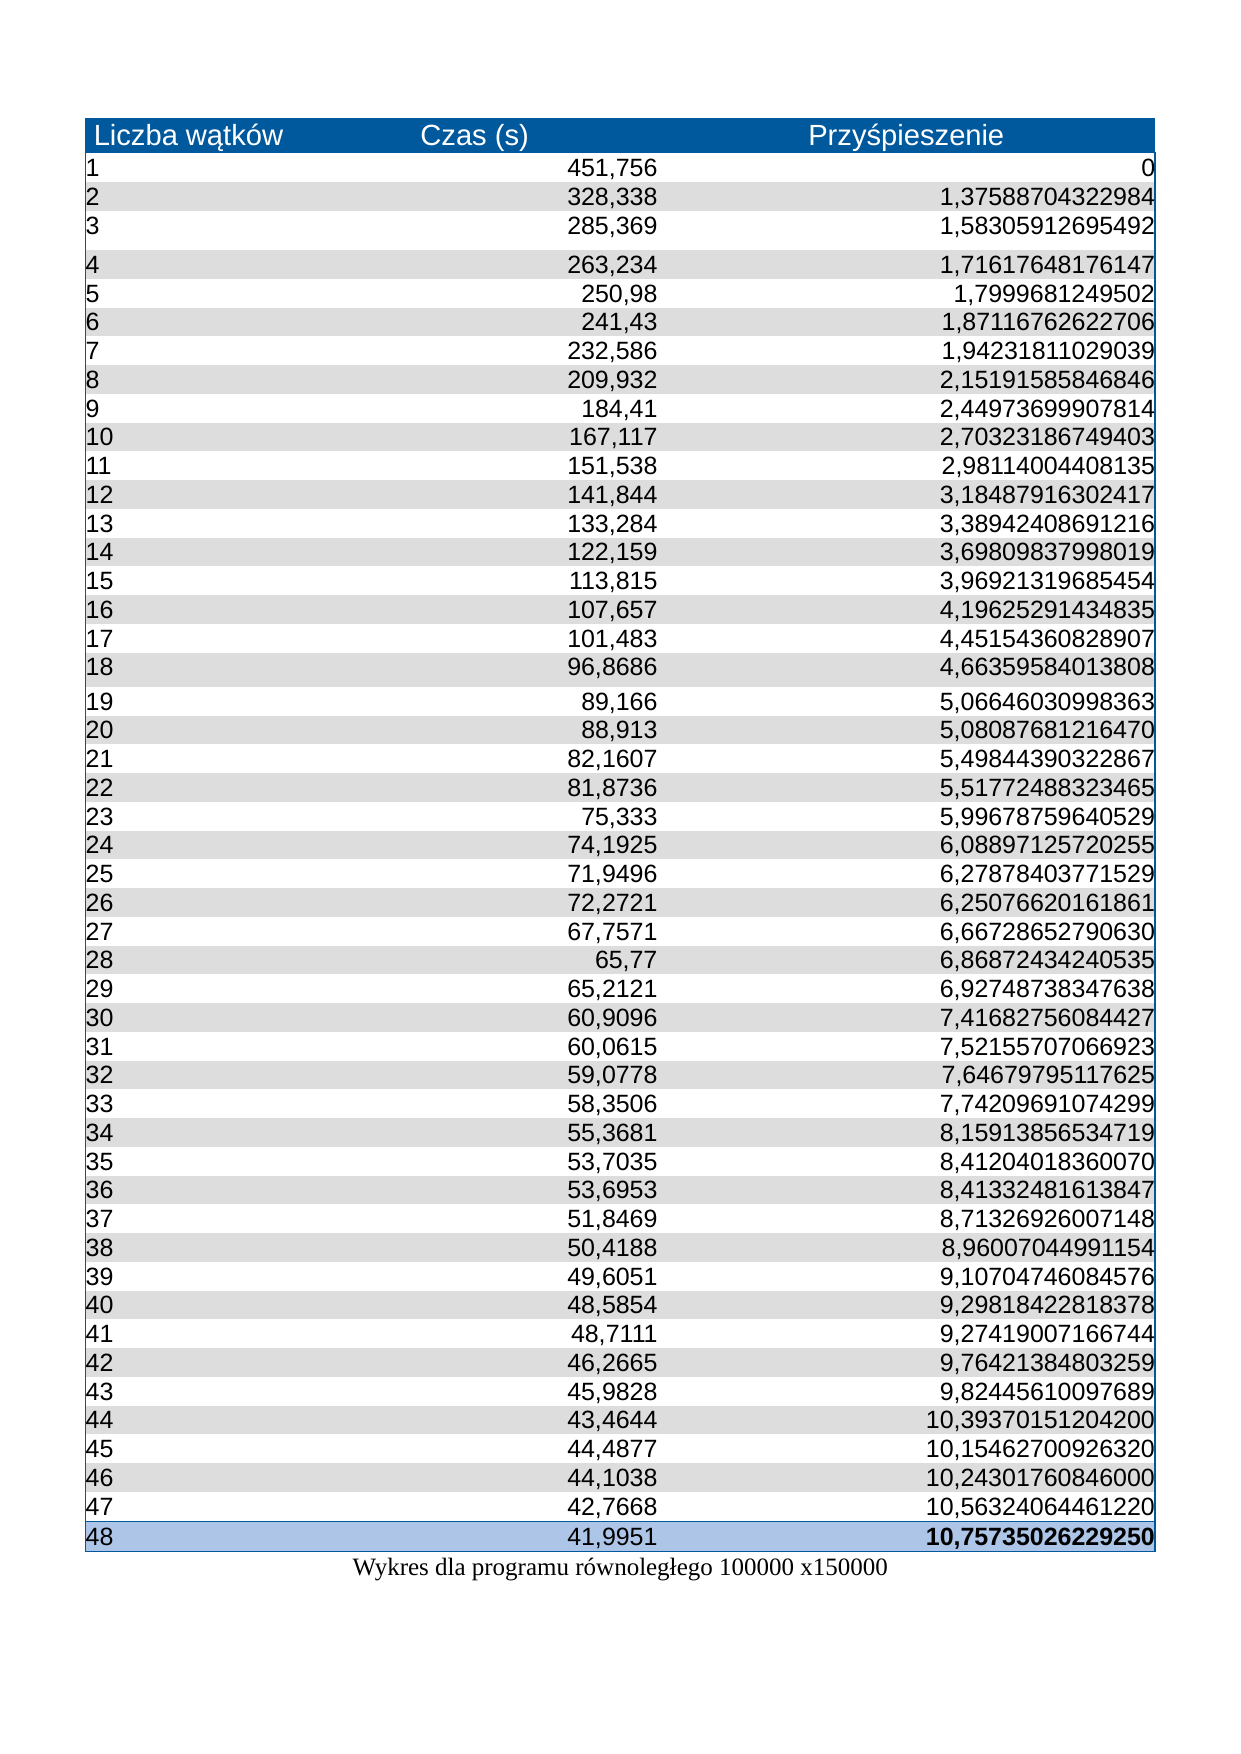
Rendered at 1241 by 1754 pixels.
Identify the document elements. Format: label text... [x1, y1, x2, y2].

table_cell 9,27419007166744 [657, 1319, 1154, 1348]
table_cell 9,76421384803259 [657, 1348, 1154, 1377]
table_cell 1 [1144, 160, 1152, 174]
table_cell 9,82445610097689 [657, 1377, 1154, 1406]
table_cell 2,44973699907814 [657, 394, 1154, 422]
table_cell 15 [86, 566, 291, 595]
table_cell 141,844 [291, 480, 657, 509]
table_header Liczba wątków [85, 118, 291, 152]
table_cell 53,7035 [291, 1147, 657, 1176]
table_cell 34 [86, 1118, 291, 1147]
table_cell 3 [86, 211, 291, 250]
table_cell 65,77 [291, 946, 657, 974]
table_cell 5,99678759640529 [657, 802, 1154, 831]
table_cell 8,71326926007148 [657, 1204, 1154, 1233]
table_cell 6,86872434240535 [657, 946, 1154, 974]
table_cell 122,159 [291, 538, 657, 566]
table_cell 39 [86, 1262, 291, 1291]
table_cell 5,51772488323465 [657, 773, 1154, 802]
table_cell 75,333 [291, 802, 657, 831]
table_cell 209,932 [291, 365, 657, 394]
table_cell 41 [86, 1319, 291, 1348]
table_cell 232,586 [291, 336, 657, 365]
table_cell 5,06646030998363 [657, 687, 1154, 716]
table_cell 67,7571 [291, 917, 657, 946]
table_cell 2,98114004408135 [657, 451, 1154, 480]
table_cell 6,27878403771529 [657, 859, 1154, 888]
table_cell 44,4877 [291, 1434, 657, 1463]
table_cell 10 [86, 423, 291, 451]
table_cell 23 [86, 802, 291, 831]
table_cell 31 [86, 1032, 291, 1061]
table_cell 241,43 [291, 308, 657, 336]
table_cell 1,7999681249502 [657, 279, 1154, 307]
table_cell 2,70323186749403 [657, 423, 1154, 451]
table_cell 1,37588704322984 [657, 182, 1154, 211]
table_cell 48 [86, 1522, 291, 1551]
table_cell 21 [86, 744, 291, 773]
table_cell 36 [86, 1176, 291, 1204]
table_cell 44,1038 [291, 1463, 657, 1492]
table_cell 8,15913856534719 [657, 1118, 1154, 1147]
table_cell 10,39370151204200 [657, 1406, 1154, 1434]
table_cell 88,913 [291, 716, 657, 744]
table_cell 65,2121 [291, 974, 657, 1003]
table_cell 16 [86, 595, 291, 624]
table_cell 46,2665 [291, 1348, 657, 1377]
table_cell 8 [86, 365, 291, 394]
table_cell 285,369 [291, 211, 657, 250]
table_cell 113,815 [291, 566, 657, 595]
table_cell 43 [86, 1377, 291, 1406]
table_cell 96,8686 [291, 653, 657, 687]
table_cell 24 [86, 831, 291, 859]
table_cell 33 [86, 1089, 291, 1118]
table_cell 25 [86, 859, 291, 888]
table_cell 45 [86, 1434, 291, 1463]
table_cell 55,3681 [291, 1118, 657, 1147]
table_cell 4,66359584013808 [657, 653, 1154, 687]
table_cell 3,38942408691216 [657, 509, 1154, 537]
table_cell 32 [86, 1061, 291, 1089]
table_cell 9 [86, 394, 291, 422]
table_cell 3,96921319685454 [657, 566, 1154, 595]
table_cell 27 [86, 917, 291, 946]
table_cell 10,56324064461220 [657, 1492, 1154, 1521]
table_cell 2 [86, 182, 291, 211]
table_cell 6,25076620161861 [657, 888, 1154, 917]
table_cell 71,9496 [291, 859, 657, 888]
table_cell 8,41204018360070 [657, 1147, 1154, 1176]
table_cell 101,483 [291, 624, 657, 652]
table_cell 5 [86, 279, 291, 307]
table_cell 45,9828 [291, 1377, 657, 1406]
table_cell 151,538 [291, 451, 657, 480]
table_cell 19 [86, 687, 291, 716]
table_cell 49,6051 [291, 1262, 657, 1291]
table_cell 1 [86, 153, 291, 182]
table_cell 89,166 [291, 687, 657, 716]
table_header Czas (s) [291, 118, 657, 152]
table_cell 8,41332481613847 [657, 1176, 1154, 1204]
table_cell 20 [86, 716, 291, 744]
table_cell 184,41 [291, 394, 657, 422]
table_cell 11 [86, 451, 291, 480]
table_cell 1 [657, 153, 1154, 182]
table_cell 42 [86, 1348, 291, 1377]
table_cell 263,234 [291, 250, 657, 279]
table_cell 30 [86, 1003, 291, 1032]
table_cell 13 [86, 509, 291, 537]
table_cell 48,5854 [291, 1291, 657, 1319]
table_cell 51,8469 [291, 1204, 657, 1233]
table_cell 18 [86, 653, 291, 687]
table_cell 38 [86, 1233, 291, 1262]
table_cell 5,08087681216470 [657, 716, 1154, 744]
table_cell 6,92748738347638 [657, 974, 1154, 1003]
table_cell 40 [86, 1291, 291, 1319]
table_cell 2,15191585846846 [657, 365, 1154, 394]
table_cell 26 [86, 888, 291, 917]
table_cell 82,1607 [291, 744, 657, 773]
table_cell 22 [86, 773, 291, 802]
table_cell 7,41682756084427 [657, 1003, 1154, 1032]
table_cell 28 [86, 946, 291, 974]
table_cell 10,24301760846000 [657, 1463, 1154, 1492]
table_cell 48,7111 [291, 1319, 657, 1348]
table_cell 46 [86, 1463, 291, 1492]
table_cell 167,117 [291, 423, 657, 451]
text Wykres dla programu równoległego 100000 x150000 [118, 1552, 1122, 1581]
table_cell 250,98 [291, 279, 657, 307]
table_cell 9,29818422818378 [657, 1291, 1154, 1319]
table_cell 6 [86, 308, 291, 336]
table_cell 3,69809837998019 [657, 538, 1154, 566]
table_cell 58,3506 [291, 1089, 657, 1118]
table_cell 1,58305912695492 [657, 211, 1154, 250]
table_cell 72,2721 [291, 888, 657, 917]
table_cell 53,6953 [291, 1176, 657, 1204]
table_cell 35 [86, 1147, 291, 1176]
table_cell 29 [86, 974, 291, 1003]
table_cell 50,4188 [291, 1233, 657, 1262]
table_cell 7,64679795117625 [657, 1061, 1154, 1089]
table_cell 10,75735026229250 [657, 1522, 1154, 1551]
table_cell 1,71617648176147 [657, 250, 1154, 279]
table_cell 42,7668 [291, 1492, 657, 1521]
table_cell 10,15462700926320 [657, 1434, 1154, 1463]
table_cell 4,45154360828907 [657, 624, 1154, 652]
table_cell 12 [86, 480, 291, 509]
table_cell 107,657 [291, 595, 657, 624]
table_cell 43,4644 [291, 1406, 657, 1434]
table_cell 44 [86, 1406, 291, 1434]
table_cell 4 [86, 250, 291, 279]
table_cell 4,19625291434835 [657, 595, 1154, 624]
table_cell 37 [86, 1204, 291, 1233]
table_cell 60,9096 [291, 1003, 657, 1032]
table_cell 60,0615 [291, 1032, 657, 1061]
table_cell 6,66728652790630 [657, 917, 1154, 946]
table_cell 1,94231811029039 [657, 336, 1154, 365]
table_cell 6,08897125720255 [657, 831, 1154, 859]
table_cell 9,10704746084576 [657, 1262, 1154, 1291]
table_cell 451,756 [291, 153, 657, 182]
table_cell 133,284 [291, 509, 657, 537]
table_cell 7,52155707066923 [657, 1032, 1154, 1061]
table_cell 1,87116762622706 [657, 308, 1154, 336]
table_cell 8,96007044991154 [657, 1233, 1154, 1262]
table_cell 59,0778 [291, 1061, 657, 1089]
table_header Przyśpieszenie [657, 118, 1155, 152]
table_cell 47 [86, 1492, 291, 1521]
table_cell 7 [86, 336, 291, 365]
table_cell 5,49844390322867 [657, 744, 1154, 773]
table_cell 7,74209691074299 [657, 1089, 1154, 1118]
table_cell 41,9951 [291, 1522, 657, 1551]
table_cell 14 [86, 538, 291, 566]
table_cell 81,8736 [291, 773, 657, 802]
table_cell 17 [86, 624, 291, 652]
table_cell 3,18487916302417 [657, 480, 1154, 509]
table_cell 74,1925 [291, 831, 657, 859]
table_cell 328,338 [291, 182, 657, 211]
